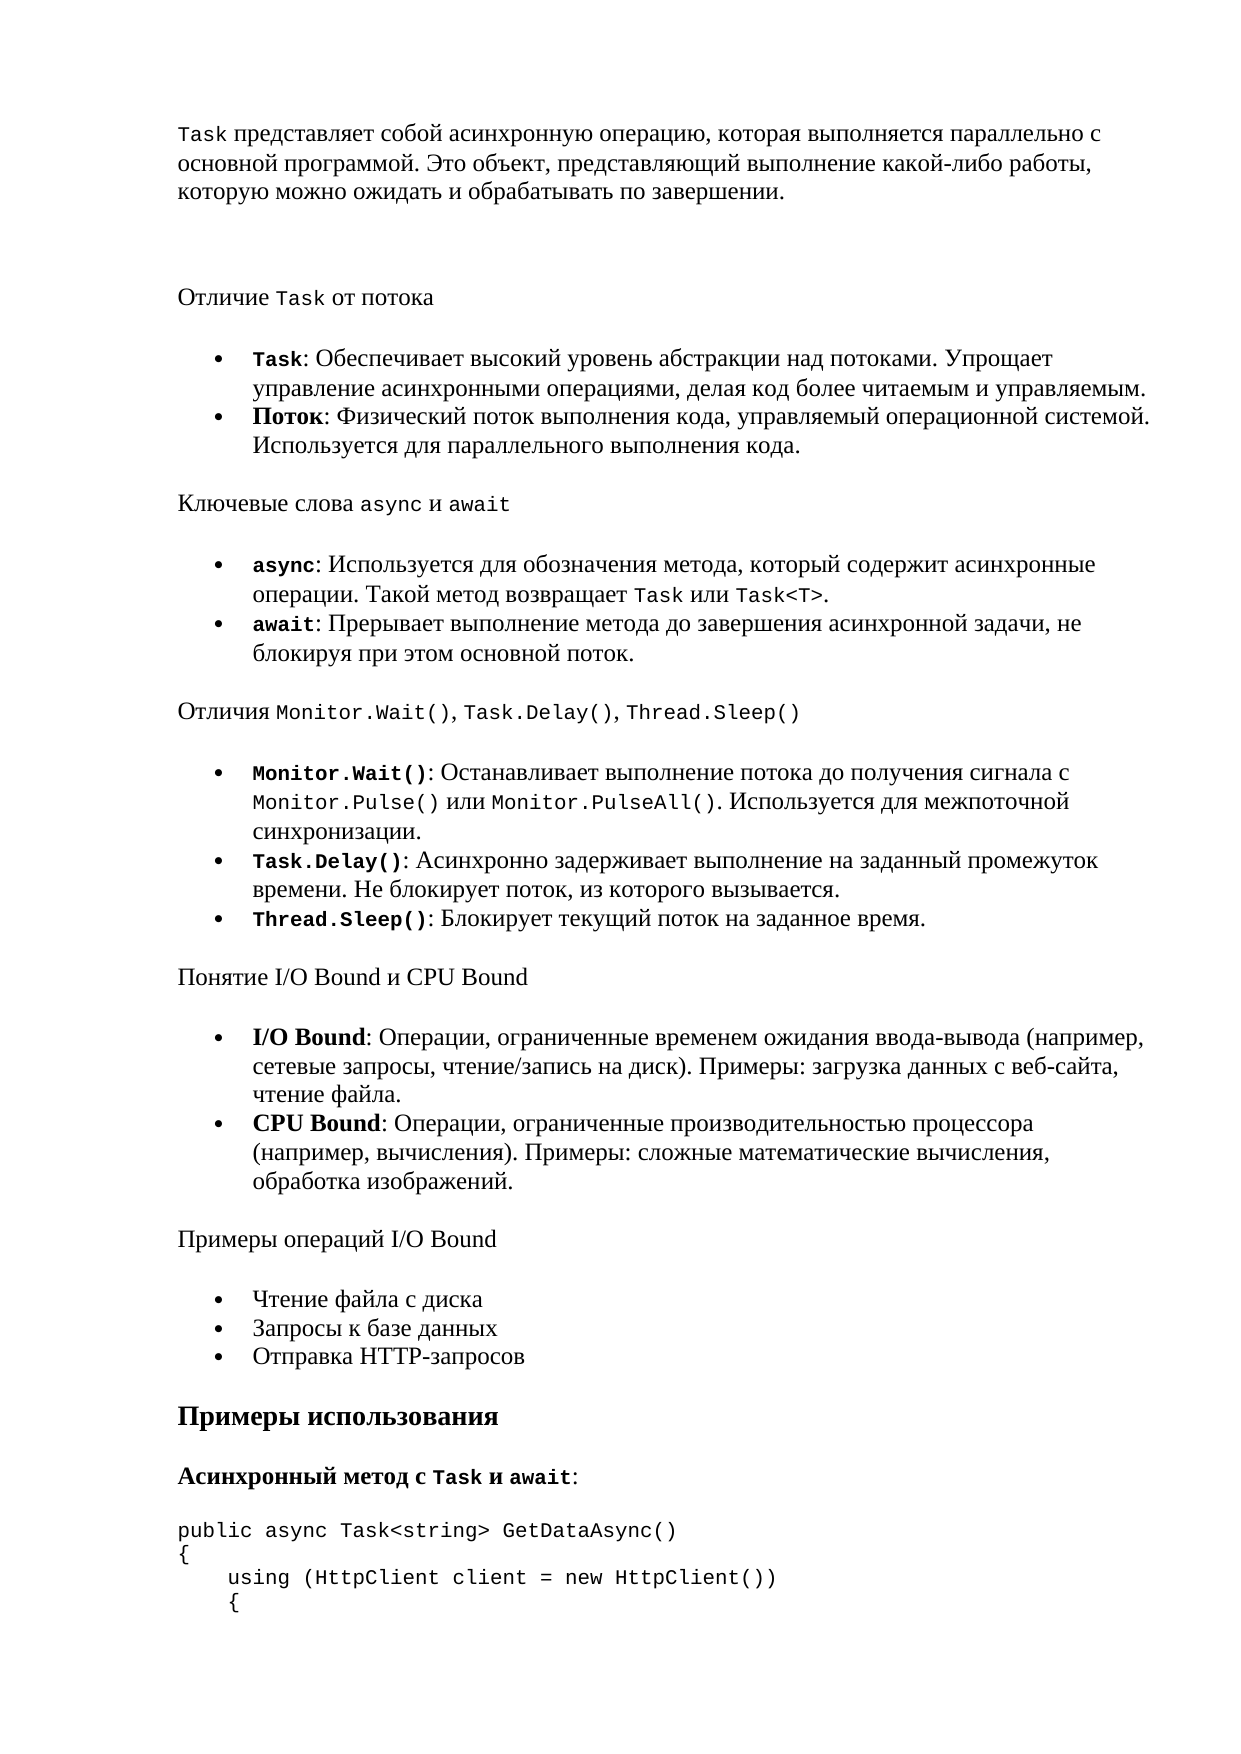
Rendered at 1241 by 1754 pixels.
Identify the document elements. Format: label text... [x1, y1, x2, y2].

text { [177, 1543, 1152, 1567]
list Отправка HTTP-запросов [215, 1341, 1152, 1370]
text Асинхронный метод с Task и await: [177, 1461, 1152, 1491]
text Отличие Task от потока [177, 282, 1152, 312]
text { [177, 1591, 1152, 1614]
list Task.Delay(): Асинхронно задерживает выполнение на заданный промежуток времени. Не блокирует поток, из которого вызывается. [215, 845, 1152, 903]
list I/O Bound: Операции, ограниченные временем ожидания ввода-вывода (например, сетевые запросы, чтение/запись на диск). Примеры: загрузка данных с веб-сайта, чтение файла. [215, 1022, 1152, 1108]
list CPU Bound: Операции, ограниченные производительностью процессора (например, вычисления). Примеры: сложные математические вычисления, обработка изображений. [215, 1108, 1152, 1194]
text Отличия Monitor.Wait(), Task.Delay(), Thread.Sleep() [177, 696, 1152, 725]
list async: Используется для обозначения метода, который содержит асинхронные операции. Такой метод возвращает Task или Task<T>. [215, 549, 1152, 608]
list Поток: Физический поток выполнения кода, управляемый операционной системой. Используется для параллельного выполнения кода. [215, 401, 1152, 459]
text Ключевые слова async и await [177, 488, 1152, 518]
list await: Прерывает выполнение метода до завершения асинхронной задачи, не блокируя при этом основной поток. [215, 608, 1152, 667]
text Task представляет собой асинхронную операцию, которая выполняется параллельно с основной программой. Это объект, представляющий выполнение какой-либо работы, которую можно ожидать и обрабатывать по завершении. [177, 118, 1152, 205]
list Task: Обеспечивает высокий уровень абстракции над потоками. Упрощает управление асинхронными операциями, делая код более читаемым и управляемым. [215, 343, 1152, 401]
list Thread.Sleep(): Блокирует текущий поток на заданное время. [215, 903, 1152, 933]
list Чтение файла с диска [215, 1284, 1152, 1313]
text public async Task<string> GetDataAsync() [177, 1520, 1152, 1543]
text using (HttpClient client = new HttpClient()) [177, 1567, 1152, 1591]
text Примеры операций I/O Bound [177, 1224, 1152, 1252]
text Понятие I/O Bound и CPU Bound [177, 962, 1152, 991]
list Monitor.Wait(): Останавливает выполнение потока до получения сигнала с Monitor.Pulse() или Monitor.PulseAll(). Используется для межпоточной синхронизации. [215, 757, 1152, 845]
subtitle Примеры использования [177, 1399, 1152, 1432]
list Запросы к базе данных [215, 1313, 1152, 1341]
